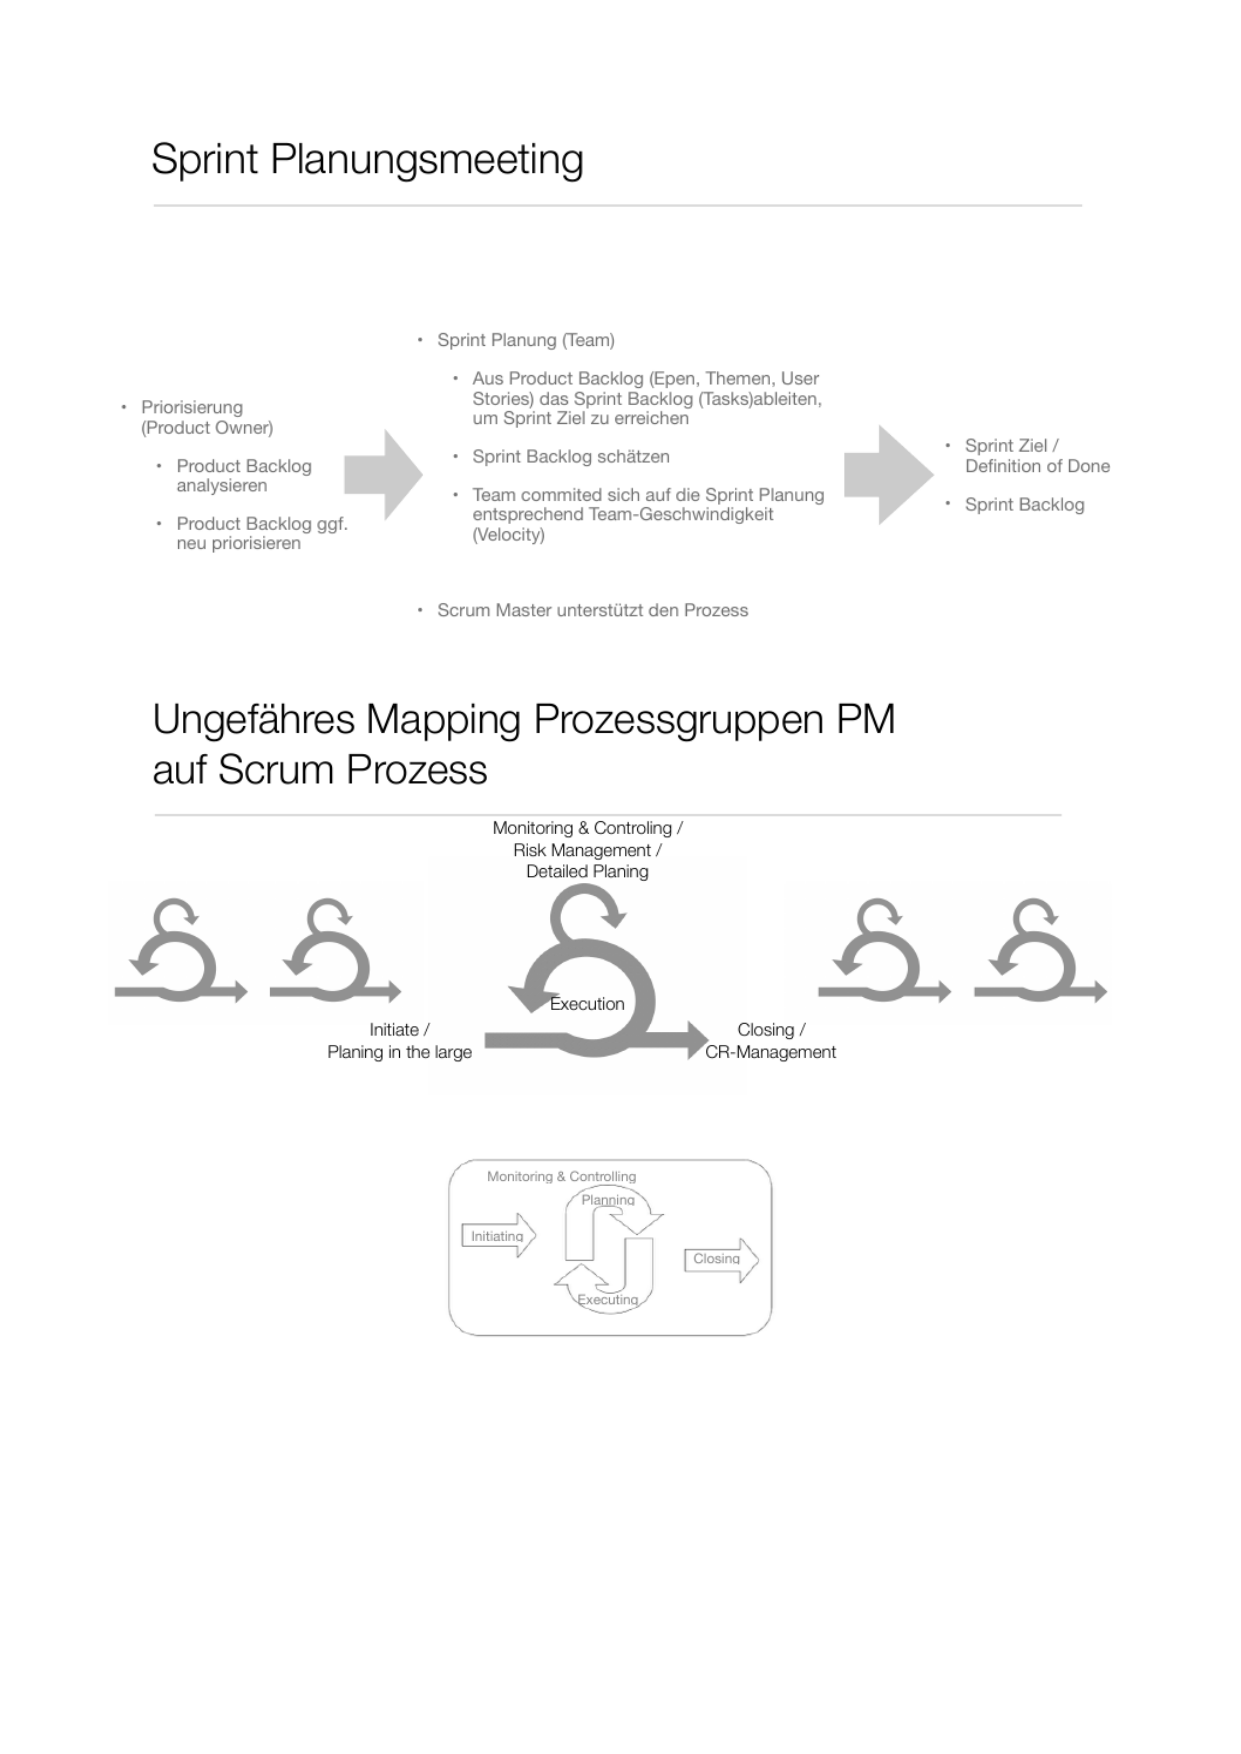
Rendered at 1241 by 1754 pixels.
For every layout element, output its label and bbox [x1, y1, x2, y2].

picture [107, 685, 1112, 1356]
picture [118, 118, 1123, 644]
